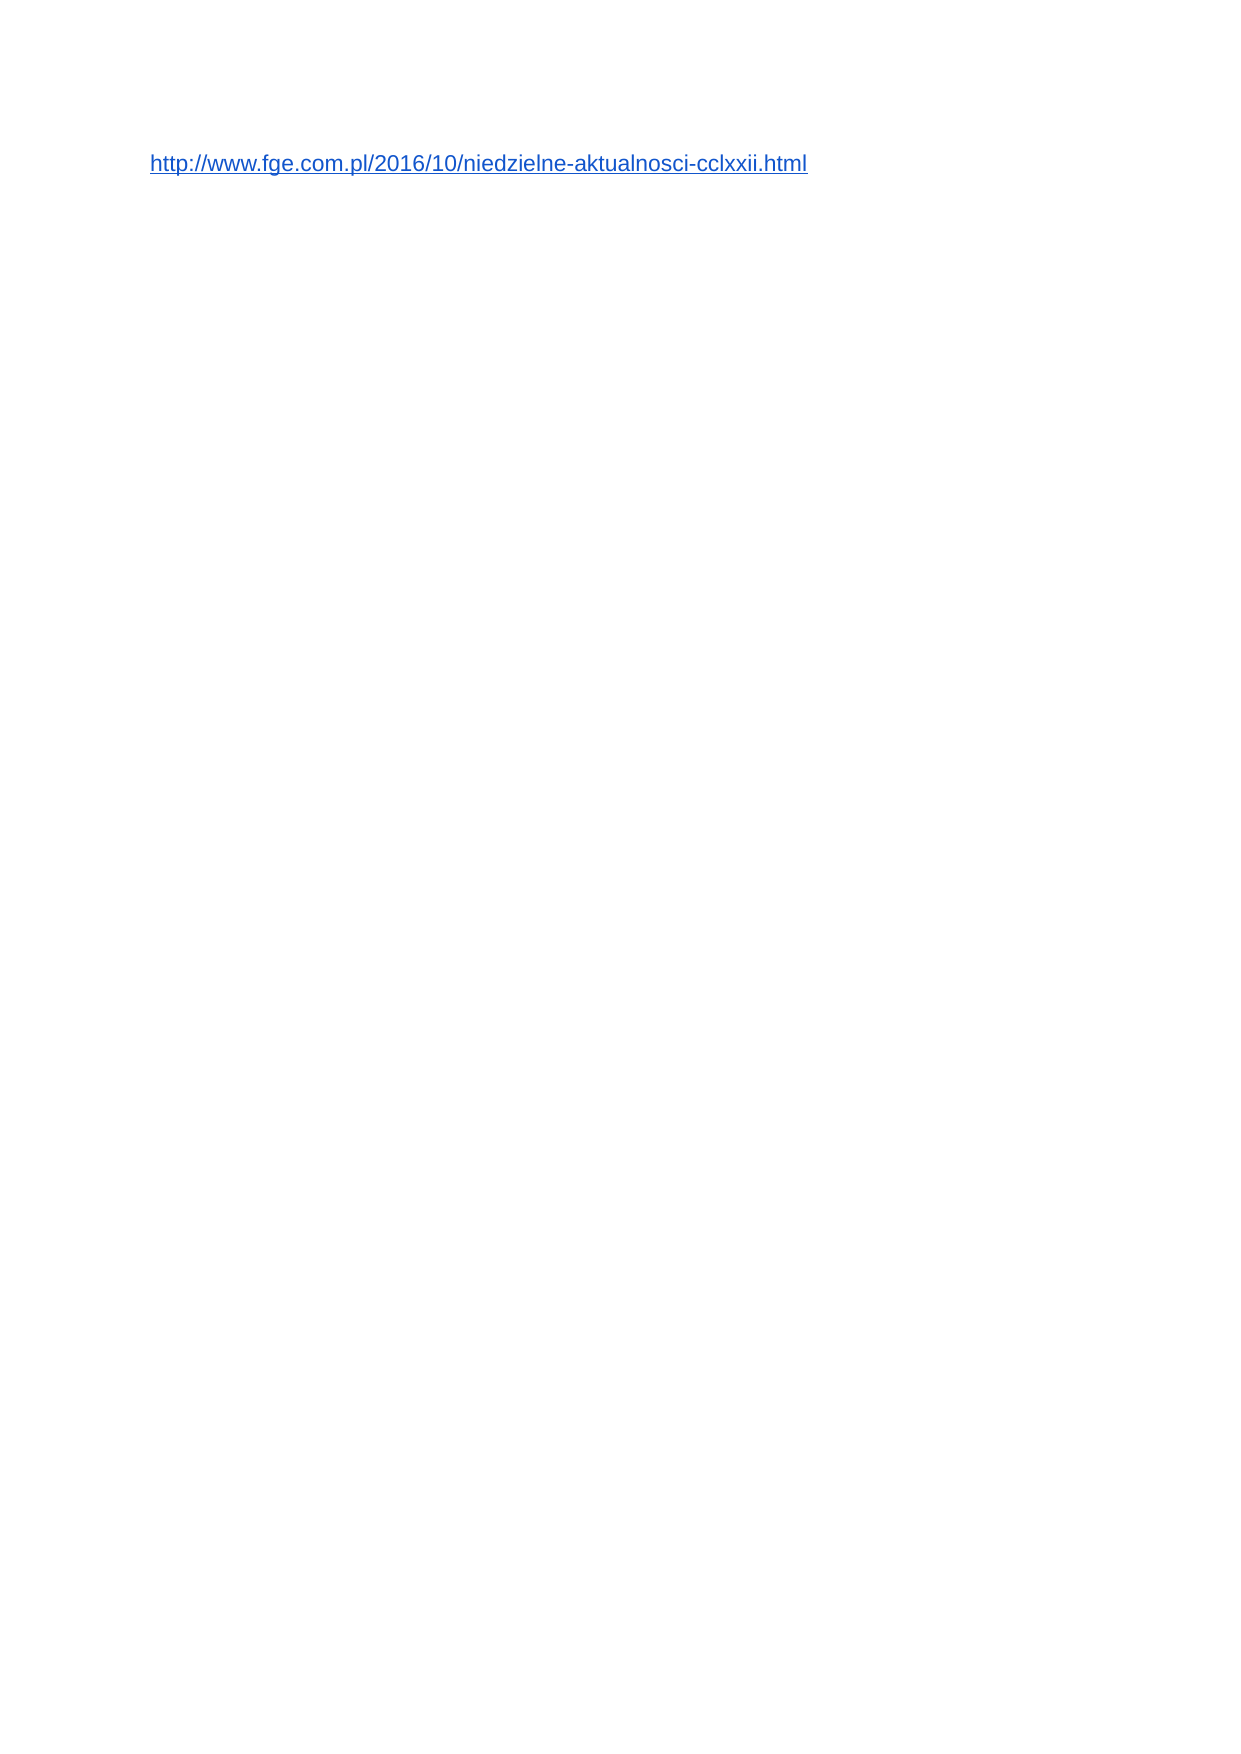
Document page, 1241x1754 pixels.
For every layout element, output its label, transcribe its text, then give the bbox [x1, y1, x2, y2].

text http://www.fge.com.pl/2016/10/niedzielne-aktualnosci-cclxxii.html [150, 150, 1090, 176]
